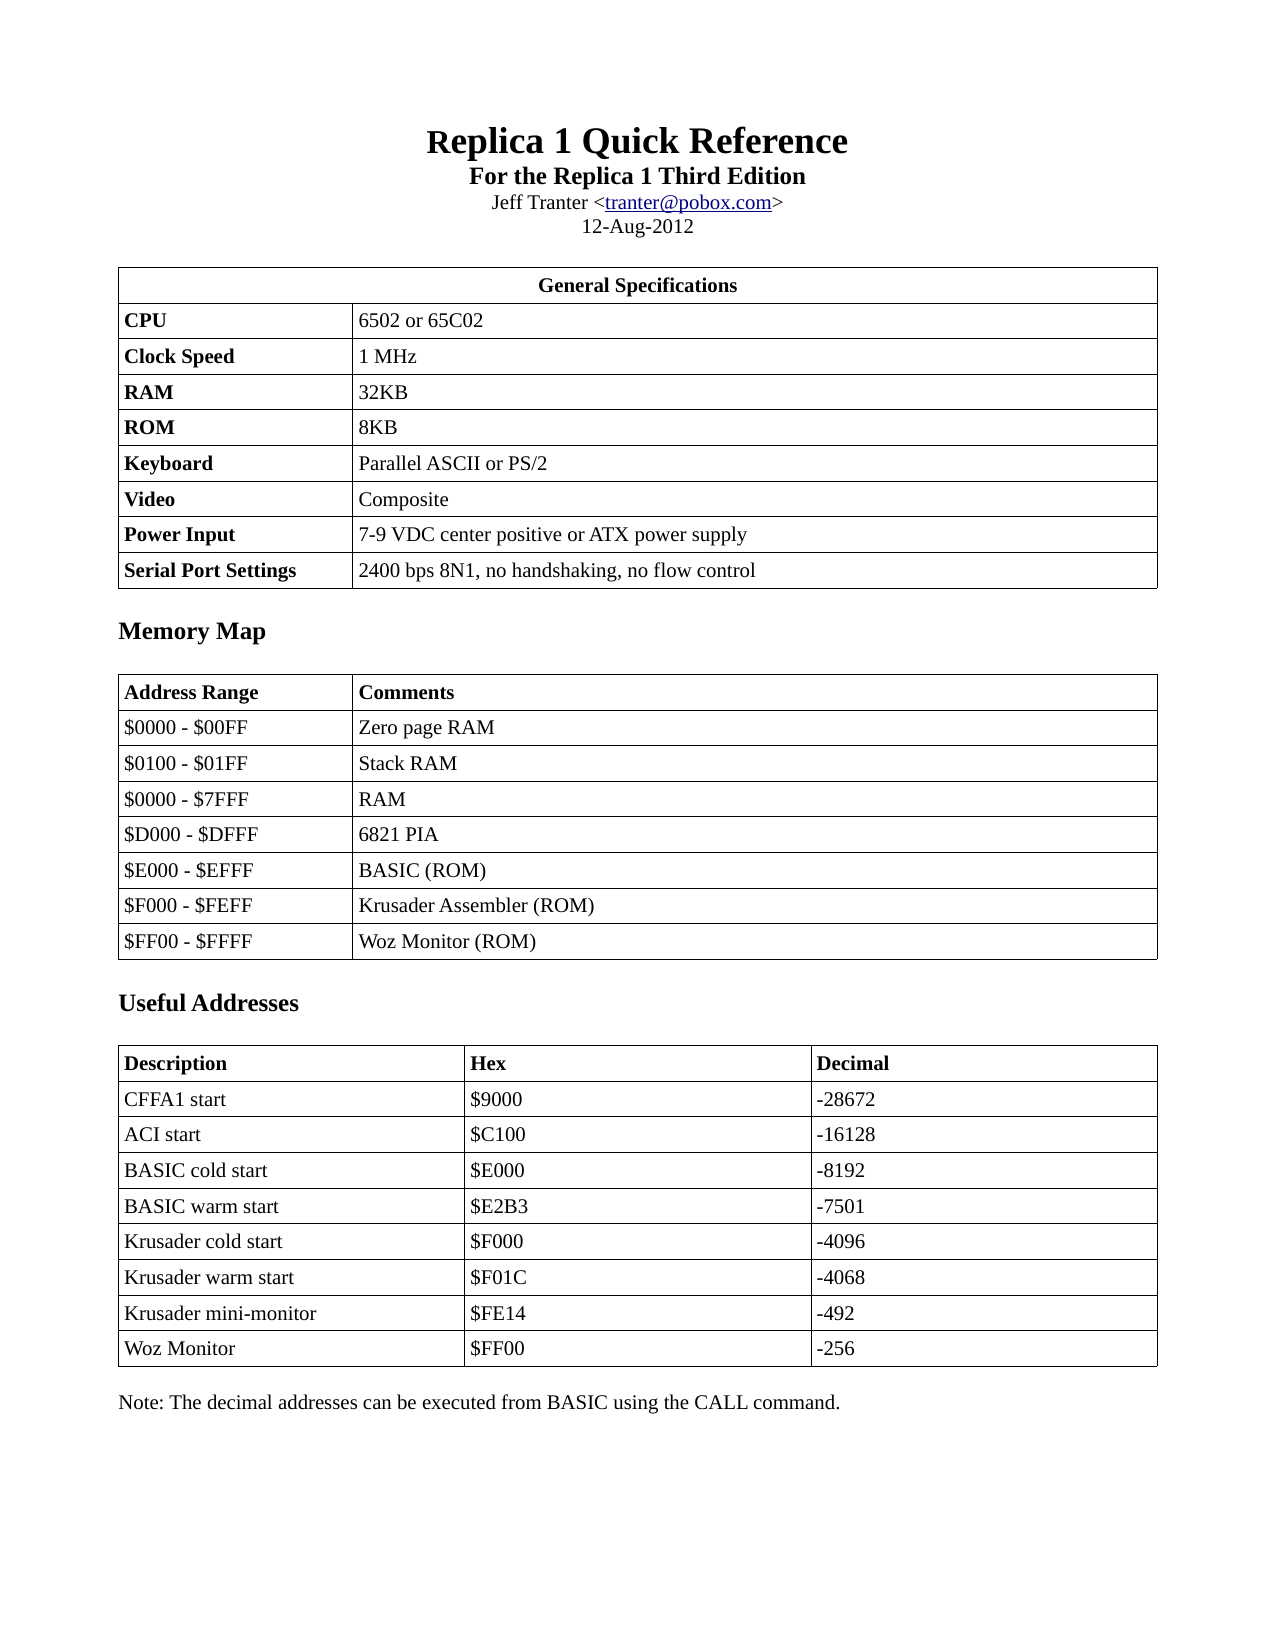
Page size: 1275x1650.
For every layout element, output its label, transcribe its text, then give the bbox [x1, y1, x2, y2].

table_cell Clock Speed [119, 339, 352, 374]
table_cell $E000 [465, 1153, 811, 1188]
table_cell -7501 [812, 1189, 1157, 1223]
table_cell Krusader warm start [119, 1260, 464, 1294]
table_cell -492 [812, 1296, 1157, 1330]
table_cell Krusader Assembler (ROM) [353, 889, 1157, 923]
table_cell 6821 PIA [353, 817, 1157, 852]
text For the Replica 1 Third Edition [118, 161, 1157, 190]
table_header Hex [465, 1046, 811, 1081]
table_cell $C100 [465, 1117, 811, 1152]
table_cell $0000 - $7FFF [119, 782, 352, 816]
table_cell Stack RAM [353, 746, 1157, 781]
table_cell $E000 - $EFFF [119, 853, 352, 888]
table_header General Specifications [119, 268, 1157, 302]
text Memory Map [118, 616, 1157, 645]
table_cell 6502 or 65C02 [353, 304, 1157, 338]
table_cell $F000 - $FEFF [119, 889, 352, 923]
table_cell BASIC cold start [119, 1153, 464, 1188]
table_cell -28672 [812, 1082, 1157, 1116]
table_cell BASIC warm start [119, 1189, 464, 1223]
table_cell Composite [353, 482, 1157, 516]
table_header Decimal [812, 1046, 1157, 1081]
table_cell 1 MHz [353, 339, 1157, 374]
table_cell ACI start [119, 1117, 464, 1152]
table_cell 32KB [353, 375, 1157, 409]
table_cell CFFA1 start [119, 1082, 464, 1116]
table_cell -8192 [812, 1153, 1157, 1188]
table_cell BASIC (ROM) [353, 853, 1157, 888]
text Note: The decimal addresses can be executed from BASIC using the CALL command. [118, 1390, 1157, 1414]
table_cell Keyboard [119, 446, 352, 481]
table_cell 7-9 VDC center positive or ATX power supply [353, 517, 1157, 552]
text Replica 1 Quick Reference [118, 118, 1157, 161]
table_cell Video [119, 482, 352, 516]
table_cell $F01C [465, 1260, 811, 1294]
table_cell RAM [119, 375, 352, 409]
table_cell Woz Monitor (ROM) [353, 924, 1157, 959]
table_cell -4096 [812, 1224, 1157, 1259]
table_cell Woz Monitor [119, 1331, 464, 1366]
table_cell $FF00 - $FFFF [119, 924, 352, 959]
text 12-Aug-2012 [118, 214, 1157, 238]
table_cell 8KB [353, 410, 1157, 445]
table_cell 2400 bps 8N1, no handshaking, no flow control [353, 553, 1157, 587]
table_cell $0000 - $00FF [119, 711, 352, 745]
table_cell -256 [812, 1331, 1157, 1366]
table_cell RAM [353, 782, 1157, 816]
table_cell Power Input [119, 517, 352, 552]
table_cell $F000 [465, 1224, 811, 1259]
text Useful Addresses [118, 988, 1157, 1016]
table_cell Zero page RAM [353, 711, 1157, 745]
table_cell -4068 [812, 1260, 1157, 1294]
table_cell -16128 [812, 1117, 1157, 1152]
table_cell Krusader mini-monitor [119, 1296, 464, 1330]
table_cell ROM [119, 410, 352, 445]
table_cell Serial Port Settings [119, 553, 352, 587]
table_cell $9000 [465, 1082, 811, 1116]
table_cell $D000 - $DFFF [119, 817, 352, 852]
table_cell Krusader cold start [119, 1224, 464, 1259]
table_cell $FE14 [465, 1296, 811, 1330]
table_cell Parallel ASCII or PS/2 [353, 446, 1157, 481]
table_header Description [119, 1046, 464, 1081]
table_header Address Range [119, 675, 352, 709]
table_cell $E2B3 [465, 1189, 811, 1223]
table_header Comments [353, 675, 1157, 709]
table_cell $0100 - $01FF [119, 746, 352, 781]
table_cell $FF00 [465, 1331, 811, 1366]
table_cell CPU [119, 304, 352, 338]
text Jeff Tranter <tranter@pobox.com> [118, 190, 1157, 214]
